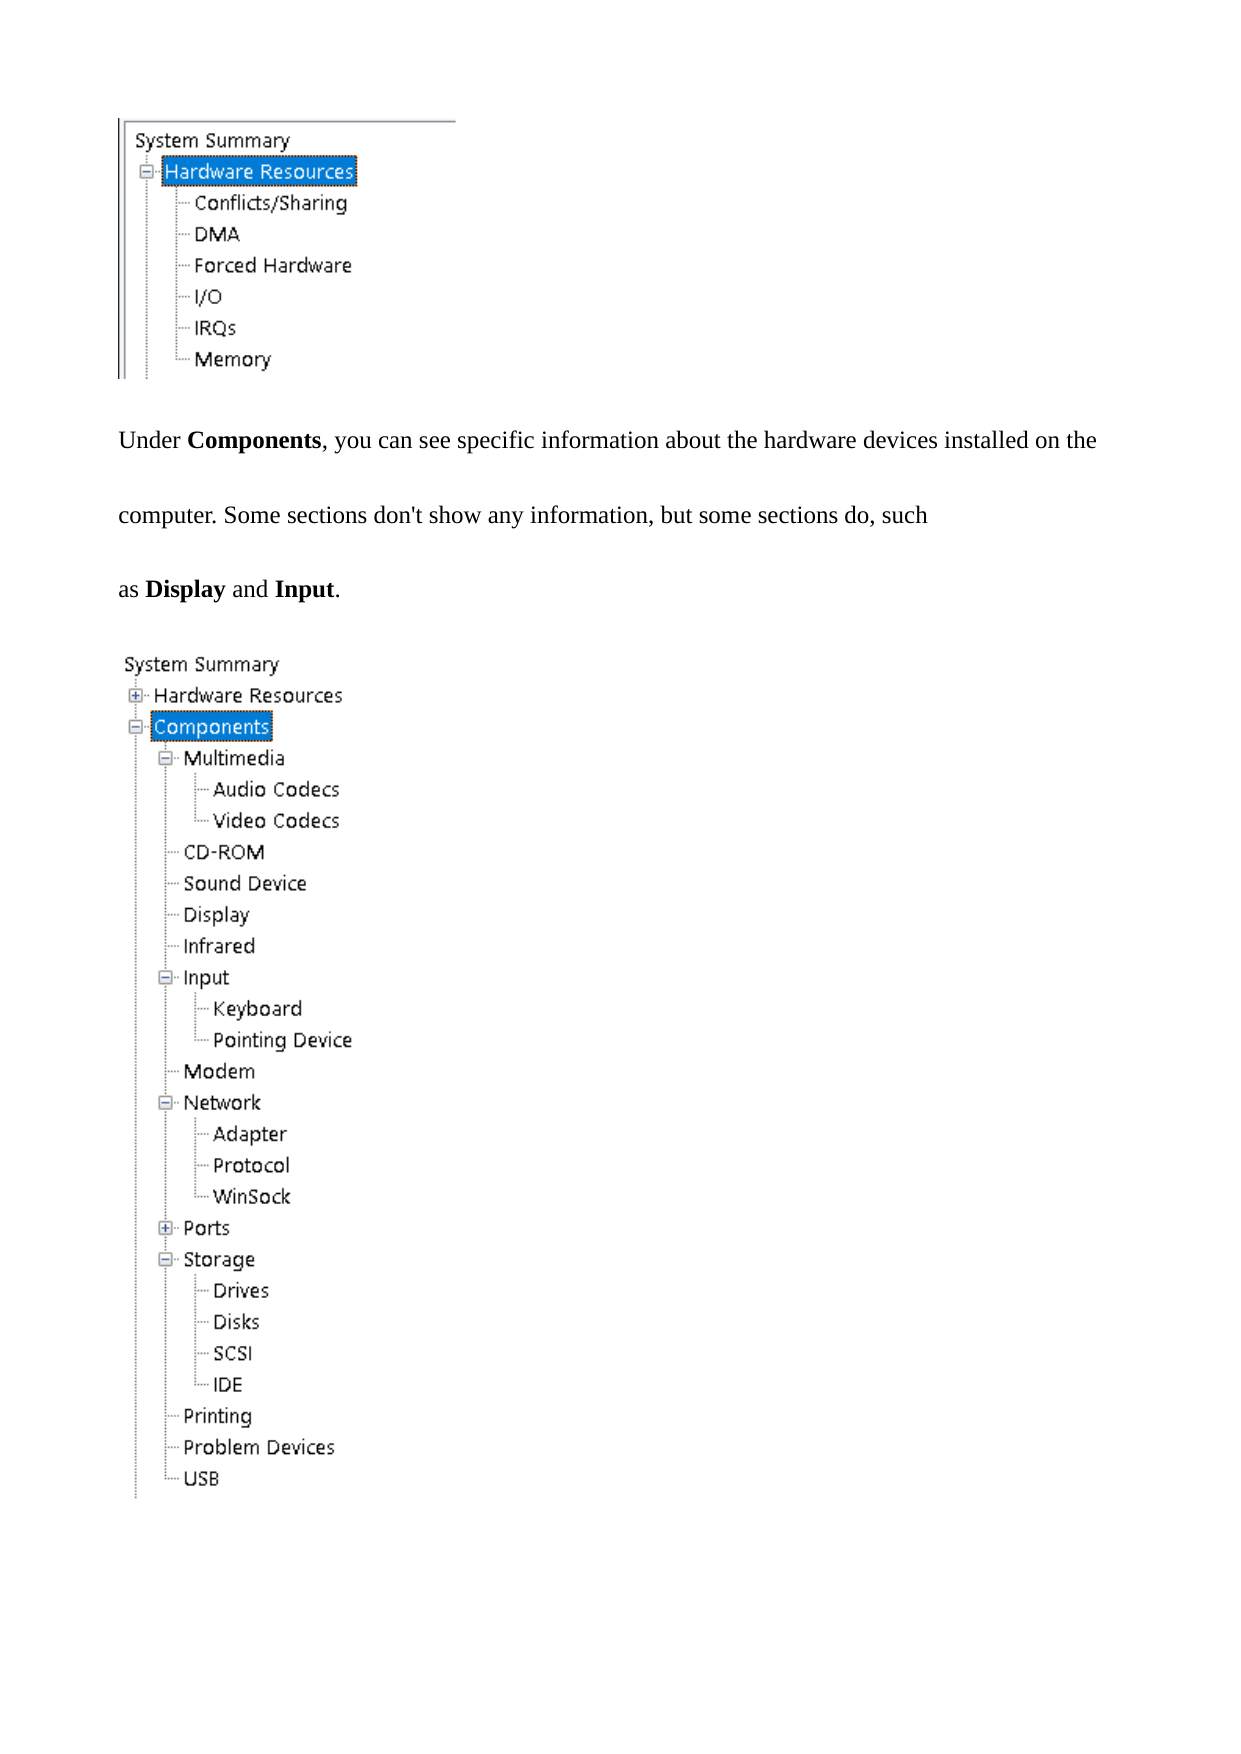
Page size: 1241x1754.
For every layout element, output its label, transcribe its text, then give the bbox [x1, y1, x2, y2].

picture [118, 649, 378, 1500]
picture [118, 118, 456, 379]
text Under Components, you can see specific information about the hardware devices installed on the computer. Some sections don't show any information, but some sections do, such as Display and Input. [118, 425, 1122, 603]
